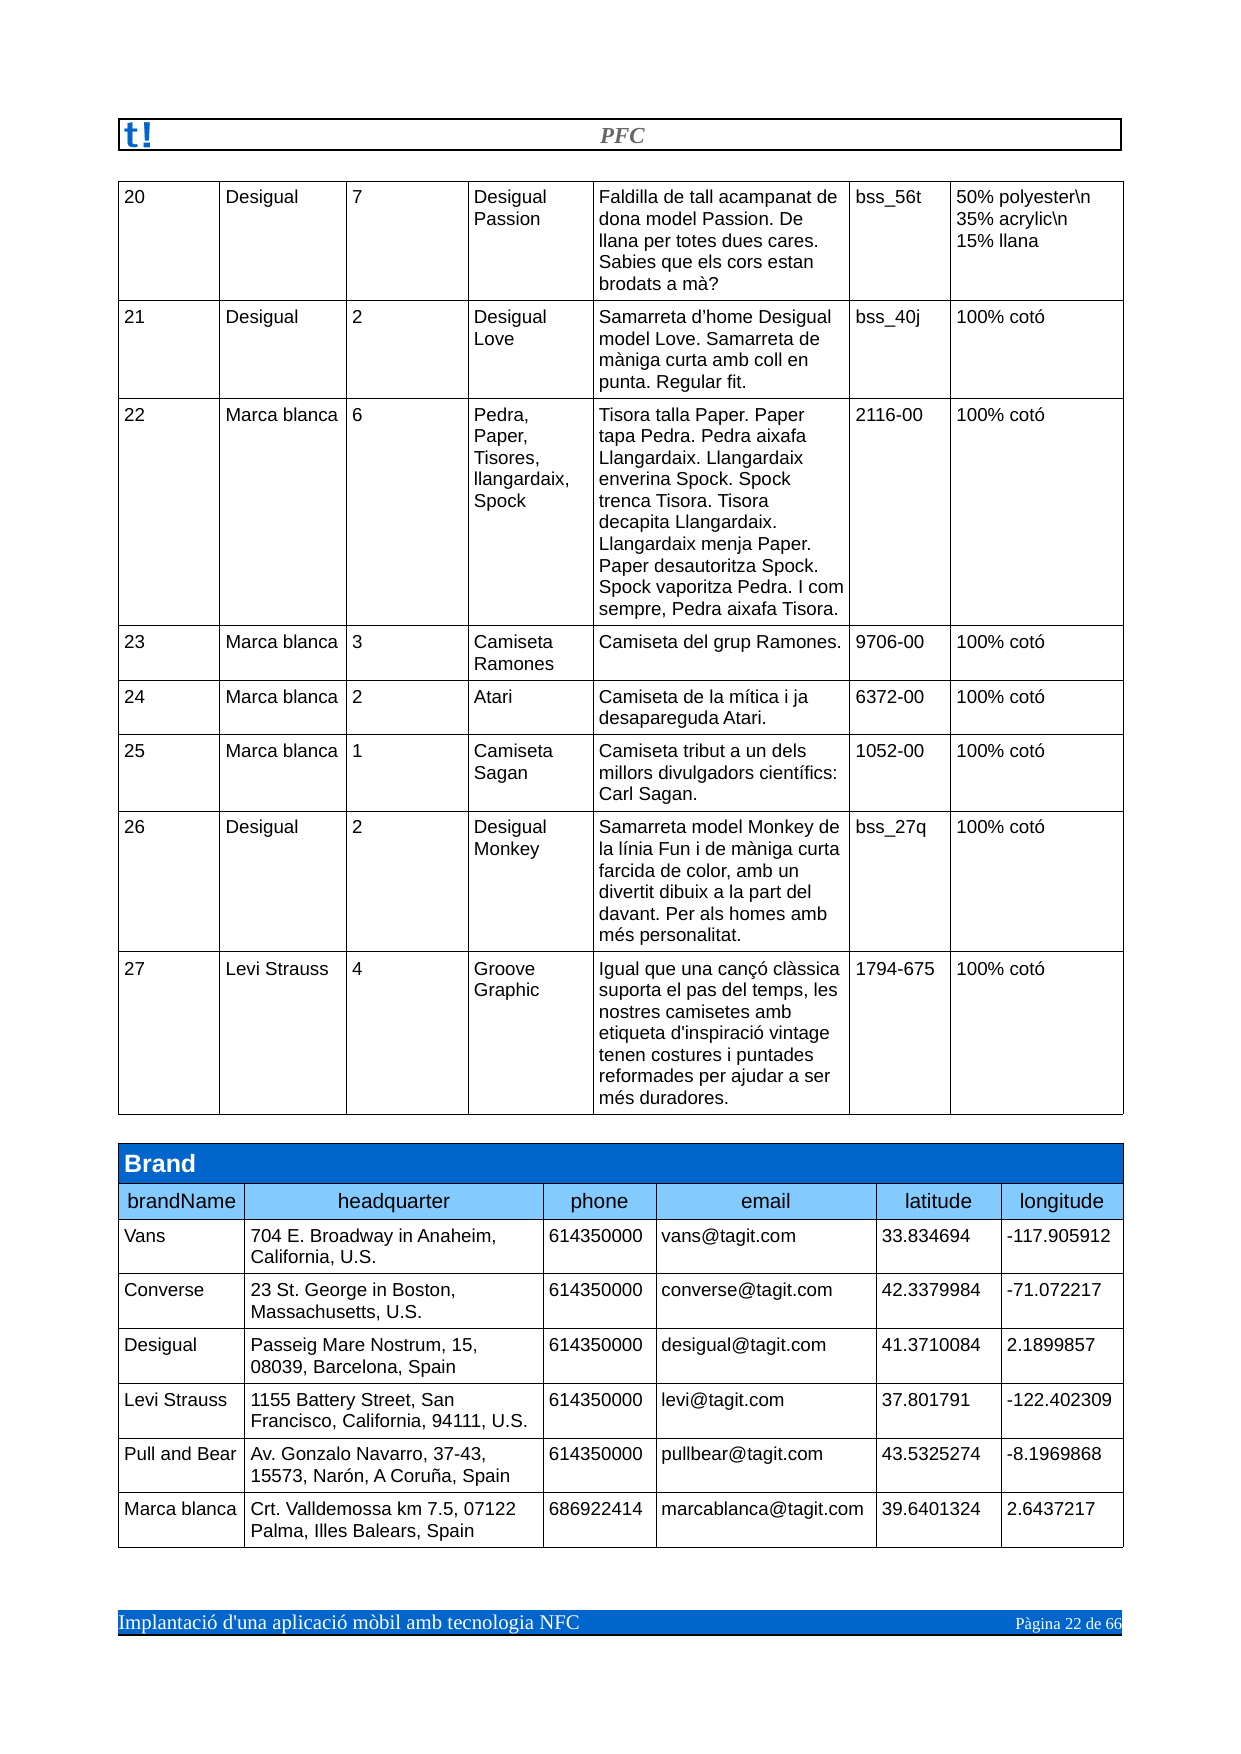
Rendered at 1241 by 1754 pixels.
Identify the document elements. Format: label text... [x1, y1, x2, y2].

table_cell 50% polyester\n 35% acrylic\n 15% llana [951, 182, 1123, 300]
table_cell vans@tagit.com [657, 1220, 876, 1273]
table_cell 614350000 [544, 1439, 656, 1492]
table_cell bss_27q [850, 812, 950, 951]
table_cell bss_40j [850, 301, 950, 398]
table_cell Marca blanca [220, 626, 346, 679]
table_cell Desigual [220, 301, 346, 398]
table_cell 6 [347, 399, 468, 625]
table_cell Av. Gonzalo Navarro, 37-43, 15573, Narón, A Coruña, Spain [245, 1439, 543, 1492]
table_cell 2.1899857 [1002, 1329, 1123, 1383]
table_cell 23 [119, 626, 219, 679]
table_cell 100% cotó [951, 626, 1123, 679]
table_cell Camiseta tribut a un dels millors divulgadors científics: Carl Sagan. [594, 735, 849, 811]
table_cell Desigual Monkey [469, 812, 593, 951]
table_cell desigual@tagit.com [657, 1329, 876, 1383]
table_cell 614350000 [544, 1220, 656, 1273]
table_cell brandName [119, 1184, 244, 1219]
table_cell 2.6437217 [1002, 1493, 1123, 1547]
table_cell 704 E. Broadway in Anaheim, California, U.S. [245, 1220, 543, 1273]
table_cell Igual que una cançó clàssica suporta el pas del temps, les nostres camisetes amb etiqueta d'inspiració vintage tenen costures i puntades reformades per ajudar a ser més duradores. [594, 952, 849, 1114]
table_cell 7 [347, 182, 468, 300]
table_cell 2 [347, 681, 468, 734]
table_cell headquarter [245, 1184, 543, 1219]
table_cell -71.072217 [1002, 1274, 1123, 1328]
table_cell Crt. Valldemossa km 7.5, 07122 Palma, Illes Balears, Spain [245, 1493, 543, 1547]
table_cell Levi Strauss [119, 1384, 244, 1437]
table_cell 100% cotó [951, 399, 1123, 625]
table_cell 2 [347, 301, 468, 398]
table_cell 100% cotó [951, 735, 1123, 811]
table_cell Desigual [220, 182, 346, 300]
table_cell 33.834694 [877, 1220, 1001, 1273]
table_cell 1794-675 [850, 952, 950, 1114]
table_cell 37.801791 [877, 1384, 1001, 1437]
table_cell 614350000 [544, 1329, 656, 1383]
table_cell Tisora talla Paper. Paper tapa Pedra. Pedra aixafa Llangardaix. Llangardaix enverina Spock. Spock trenca Tisora. Tisora decapita Llangardaix. Llangardaix menja Paper. Paper desautoritza Spock. Spock vaporitza Pedra. I com sempre, Pedra aixafa Tisora. [594, 399, 849, 625]
table_cell converse@tagit.com [657, 1274, 876, 1328]
table_cell email [657, 1184, 876, 1219]
table_cell Marca blanca [220, 735, 346, 811]
table_cell 2116-00 [850, 399, 950, 625]
table_header Brand [119, 1144, 1123, 1183]
table_cell -8.1969868 [1002, 1439, 1123, 1492]
table_cell 686922414 [544, 1493, 656, 1547]
table_cell 100% cotó [951, 681, 1123, 734]
table_cell 614350000 [544, 1274, 656, 1328]
table_cell Samarreta d’home Desigual model Love. Samarreta de màniga curta amb coll en punta. Regular fit. [594, 301, 849, 398]
table_cell Passeig Mare Nostrum, 15, 08039, Barcelona, Spain [245, 1329, 543, 1383]
table_cell 1052-00 [850, 735, 950, 811]
table_cell 27 [119, 952, 219, 1114]
table_cell Camiseta de la mítica i ja desapareguda Atari. [594, 681, 849, 734]
table_cell phone [544, 1184, 656, 1219]
table_cell Camiseta Ramones [469, 626, 593, 679]
table_cell 20 [119, 182, 219, 300]
picture [123, 121, 151, 148]
table_cell latitude [877, 1184, 1001, 1219]
table_cell 25 [119, 735, 219, 811]
table_cell Groove Graphic [469, 952, 593, 1114]
table_cell 22 [119, 399, 219, 625]
table_cell Levi Strauss [220, 952, 346, 1114]
table_cell Desigual [119, 1329, 244, 1383]
table_cell marcablanca@tagit.com [657, 1493, 876, 1547]
table_cell Vans [119, 1220, 244, 1273]
table_cell Marca blanca [220, 399, 346, 625]
table_cell 100% cotó [951, 301, 1123, 398]
table_cell 1155 Battery Street, San Francisco, California, 94111, U.S. [245, 1384, 543, 1437]
table_cell 39.6401324 [877, 1493, 1001, 1547]
table_cell -117.905912 [1002, 1220, 1123, 1273]
table_cell 23 St. George in Boston, Massachusetts, U.S. [245, 1274, 543, 1328]
table_cell 100% cotó [951, 812, 1123, 951]
table_cell 42.3379984 [877, 1274, 1001, 1328]
table_cell -122.402309 [1002, 1384, 1123, 1437]
table_cell Pedra, Paper, Tisores, llangardaix, Spock [469, 399, 593, 625]
table_cell 6372-00 [850, 681, 950, 734]
table_cell 43.5325274 [877, 1439, 1001, 1492]
table_cell Faldilla de tall acampanat de dona model Passion. De llana per totes dues cares. Sabies que els cors estan brodats a mà? [594, 182, 849, 300]
table_cell Desigual Love [469, 301, 593, 398]
table_cell 1 [347, 735, 468, 811]
table_cell Atari [469, 681, 593, 734]
table_cell Samarreta model Monkey de la línia Fun i de màniga curta farcida de color, amb un divertit dibuix a la part del davant. Per als homes amb més personalitat. [594, 812, 849, 951]
table_cell Desigual Passion [469, 182, 593, 300]
table_cell pullbear@tagit.com [657, 1439, 876, 1492]
table_cell longitude [1002, 1184, 1123, 1219]
table_cell bss_56t [850, 182, 950, 300]
table_cell Desigual [220, 812, 346, 951]
table_cell Marca blanca [220, 681, 346, 734]
table_cell 41.3710084 [877, 1329, 1001, 1383]
table_cell 614350000 [544, 1384, 656, 1437]
table_cell 9706-00 [850, 626, 950, 679]
table_cell Camiseta Sagan [469, 735, 593, 811]
table_cell 100% cotó [951, 952, 1123, 1114]
table_cell 2 [347, 812, 468, 951]
table_cell 4 [347, 952, 468, 1114]
table_cell 26 [119, 812, 219, 951]
table_cell Converse [119, 1274, 244, 1328]
table_cell Marca blanca [119, 1493, 244, 1547]
table_cell Camiseta del grup Ramones. [594, 626, 849, 679]
table_cell Pull and Bear [119, 1439, 244, 1492]
table_cell 24 [119, 681, 219, 734]
table_cell levi@tagit.com [657, 1384, 876, 1437]
table_cell 21 [119, 301, 219, 398]
table_cell 3 [347, 626, 468, 679]
